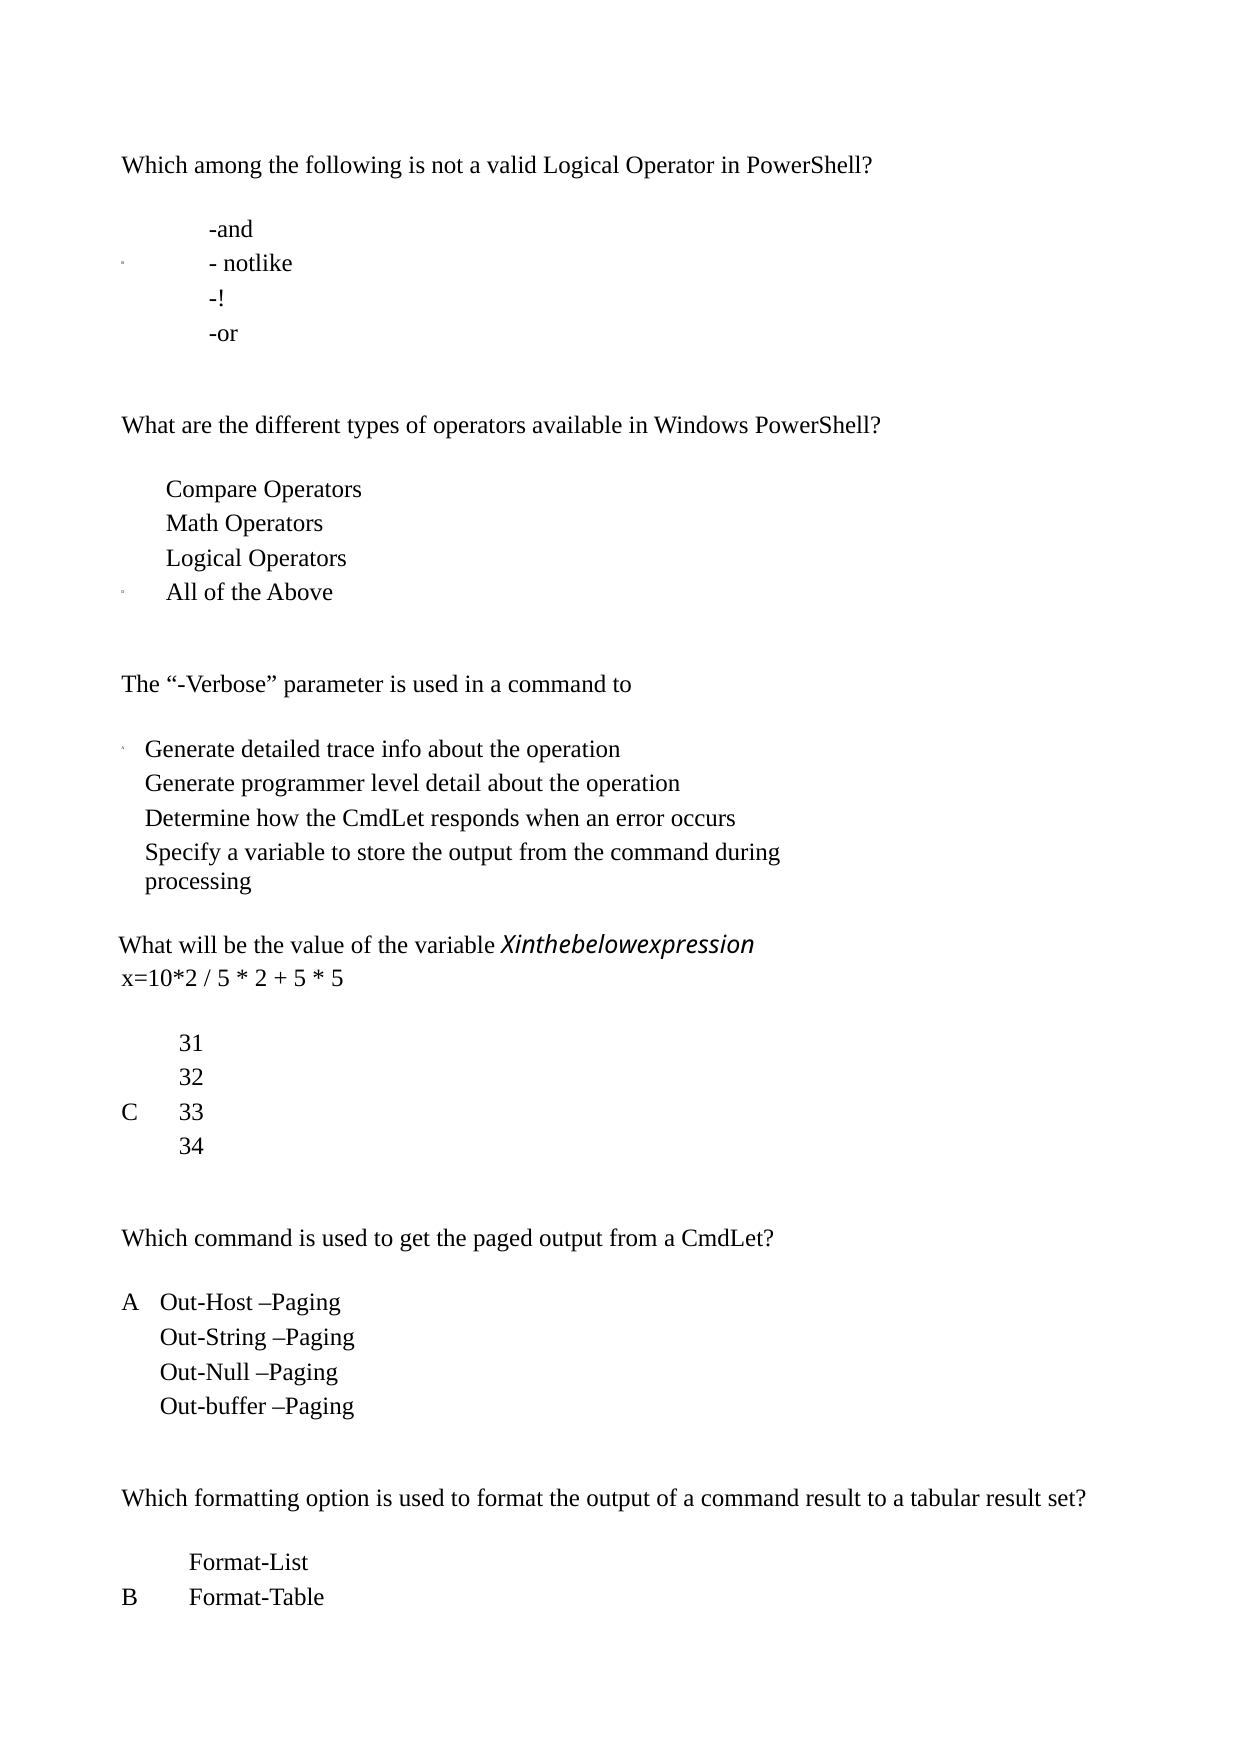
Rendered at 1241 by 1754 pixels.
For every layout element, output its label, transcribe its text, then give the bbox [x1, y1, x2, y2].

table_cell [118, 1545, 186, 1579]
table_cell [118, 765, 142, 800]
table_header Which among the following is not a valid Logical Operator in PowerShell? [118, 147, 883, 211]
table_cell Compare Operators [163, 471, 892, 505]
table_cell [118, 1319, 157, 1354]
table_cell 34 [176, 1129, 358, 1163]
table_cell [118, 540, 163, 574]
table_cell Logical Operators [163, 540, 892, 574]
table_cell All of the Above [163, 575, 892, 609]
table_header Which formatting option is used to format the output of a command result to a tabular result set? [118, 1480, 1094, 1544]
table_cell [118, 471, 163, 505]
table_cell -or [206, 315, 883, 349]
table_cell Generate detailed trace info about the operation [142, 731, 892, 765]
table_cell [118, 1129, 176, 1163]
table_cell - notlike [206, 246, 883, 280]
table_cell [118, 1354, 157, 1388]
table_cell [118, 315, 206, 349]
table_cell [118, 280, 206, 315]
table_cell [118, 835, 142, 898]
table_cell Format-Table [186, 1579, 1094, 1614]
table_cell [118, 1388, 157, 1423]
table_cell A [118, 1285, 157, 1319]
table_cell [118, 1059, 176, 1094]
table_cell Specify a variable to store the output from the command during processing [142, 835, 892, 898]
table_cell 31 [176, 1025, 358, 1059]
table_cell B [118, 246, 206, 280]
table_cell Generate programmer level detail about the operation [142, 765, 892, 800]
table_cell -and [206, 211, 883, 246]
text What will be the value of the variable Xinthebelowexpression [118, 927, 1122, 961]
table_header Which command is used to get the paged output from a CmdLet? [118, 1221, 785, 1284]
table_cell Format-List [186, 1545, 1094, 1579]
table_cell 32 [176, 1059, 358, 1094]
table_cell Out-buffer –Paging [157, 1388, 785, 1423]
table_header The “-Verbose” parameter is used in a command to [118, 667, 892, 731]
table_cell 33 [176, 1094, 358, 1128]
table_cell Out-Host –Paging [157, 1285, 785, 1319]
table_cell B [118, 1579, 186, 1614]
table_cell [118, 800, 142, 834]
table_cell [118, 1025, 176, 1059]
table_cell D [118, 575, 163, 609]
table_cell Out-String –Paging [157, 1319, 785, 1354]
table_cell [118, 211, 206, 246]
table_header x=10*2 / 5 * 2 + 5 * 5 [118, 961, 358, 1025]
table_cell C [118, 1094, 176, 1128]
table_cell Math Operators [163, 505, 892, 540]
table_cell -! [206, 280, 883, 315]
table_header What are the different types of operators available in Windows PowerShell? [118, 407, 892, 471]
table_cell A [118, 731, 142, 765]
table_cell Determine how the CmdLet responds when an error occurs [142, 800, 892, 834]
table_cell [118, 505, 163, 540]
table_cell Out-Null –Paging [157, 1354, 785, 1388]
